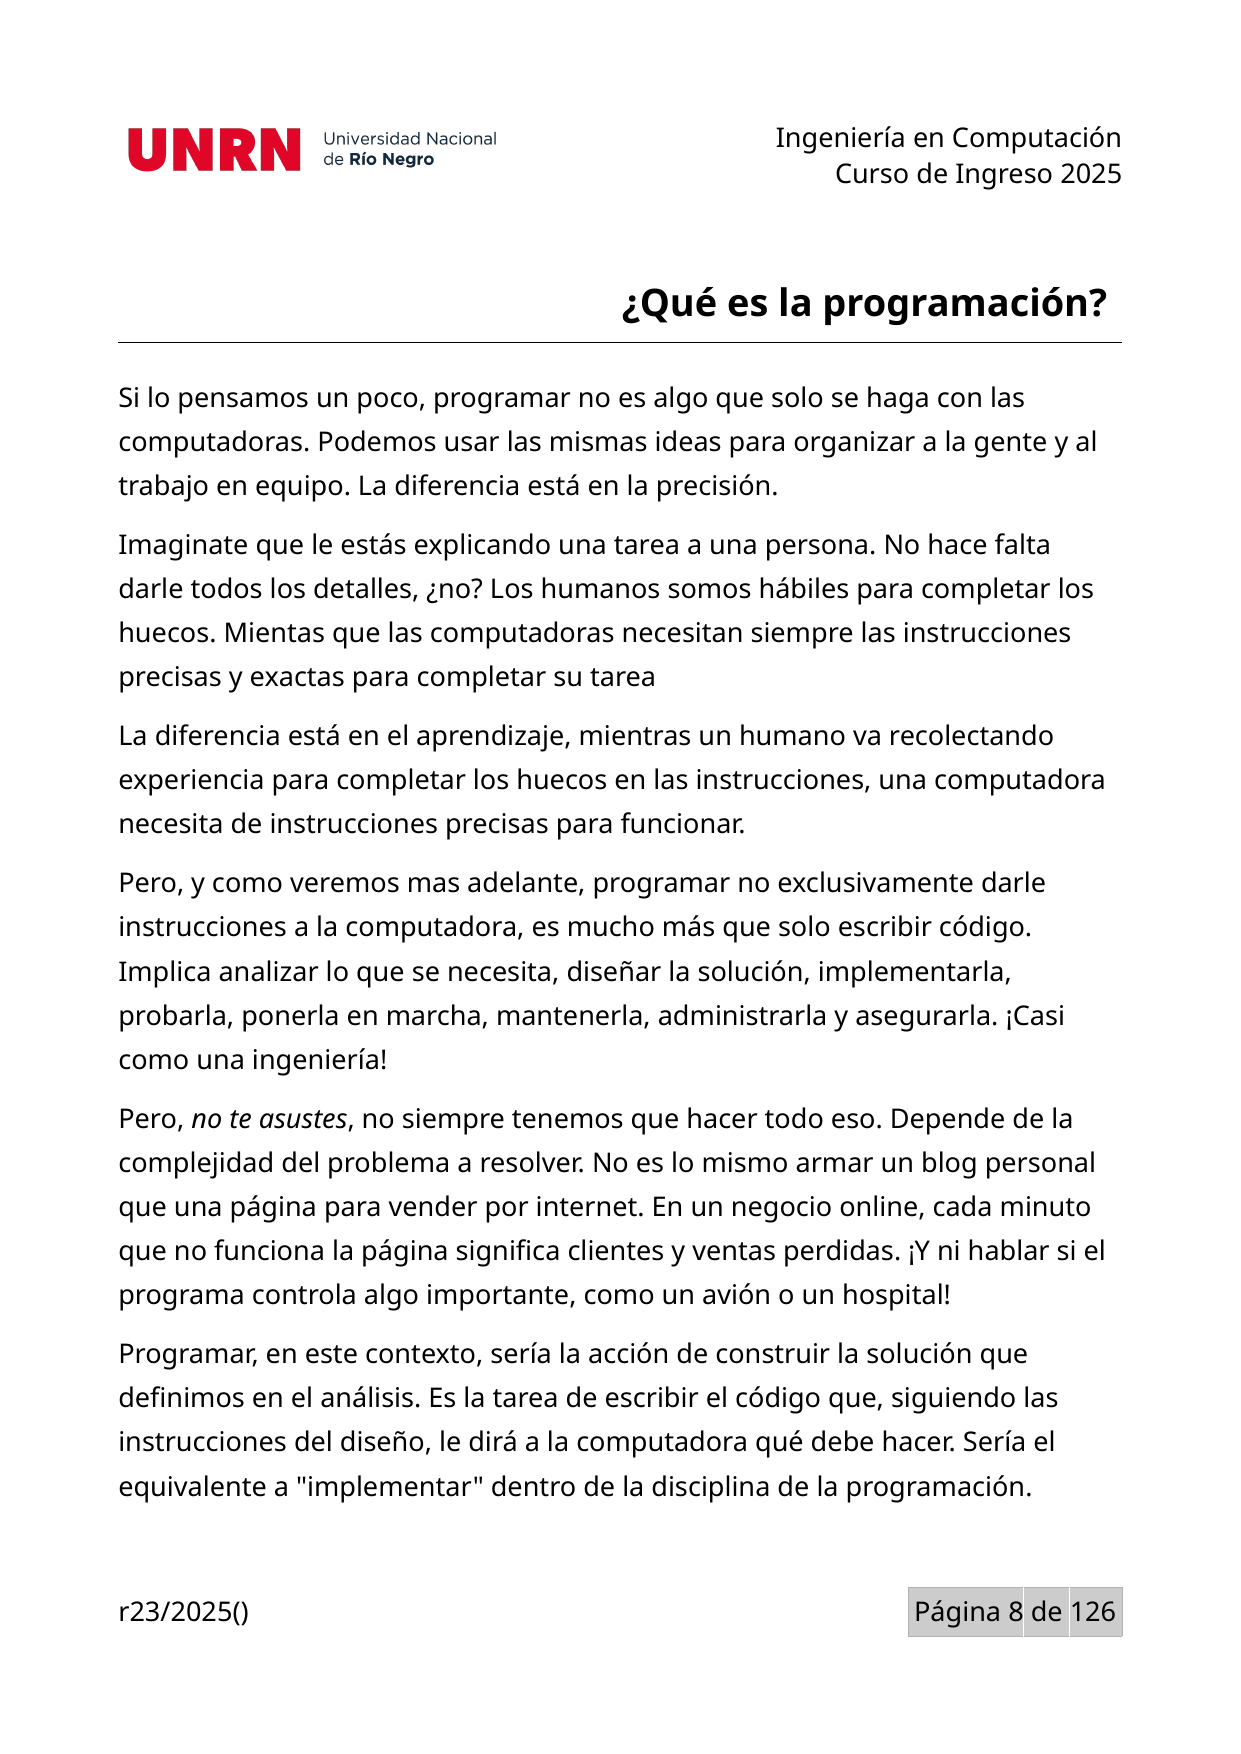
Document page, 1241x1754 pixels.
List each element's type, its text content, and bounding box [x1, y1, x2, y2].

text Programar, en este contexto, sería la acción de construir la solución que definimos en el análisis. Es la tarea de escribir el código que, siguiendo las instrucciones del diseño, le dirá a la computadora qué debe hacer. Sería el equivalente a "implementar" dentro de la disciplina de la programación. [118, 1334, 1122, 1504]
text Si lo pensamos un poco, programar no es algo que solo se haga con las computadoras. Podemos usar las mismas ideas para organizar a la gente y al trabajo en equipo. La diferencia está en la precisión. [118, 378, 1122, 503]
text Pero, y como veremos mas adelante, programar no exclusivamente darle instrucciones a la computadora, es mucho más que solo escribir código. Implica analizar lo que se necesita, diseñar la solución, implementarla, probarla, ponerla en marcha, mantenerla, administrarla y asegurarla. ¡Casi como una ingeniería! [118, 864, 1122, 1077]
text Imaginate que le estás explicando una tarea a una persona. No hace falta darle todos los detalles, ¿no? Los humanos somos hábiles para completar los huecos. Mientas que las computadoras necesitan siempre las instrucciones precisas y exactas para completar su tarea [118, 525, 1122, 695]
text La diferencia está en el aprendizaje, mientras un humano va recolectando experiencia para completar los huecos en las instrucciones, una computadora necesita de instrucciones precisas para funcionar. [118, 717, 1122, 842]
text Pero, no te asustes, no siempre tenemos que hacer todo eso. Depende de la complejidad del problema a resolver. No es lo mismo armar un blog personal que una página para vender por internet. En un negocio online, cada minuto que no funciona la página significa clientes y ventas perdidas. ¡Y ni hablar si el programa controla algo importante, como un avión o un hospital! [118, 1099, 1122, 1313]
subtitle ¿Qué es la programación? [118, 261, 1122, 342]
picture [118, 118, 505, 180]
